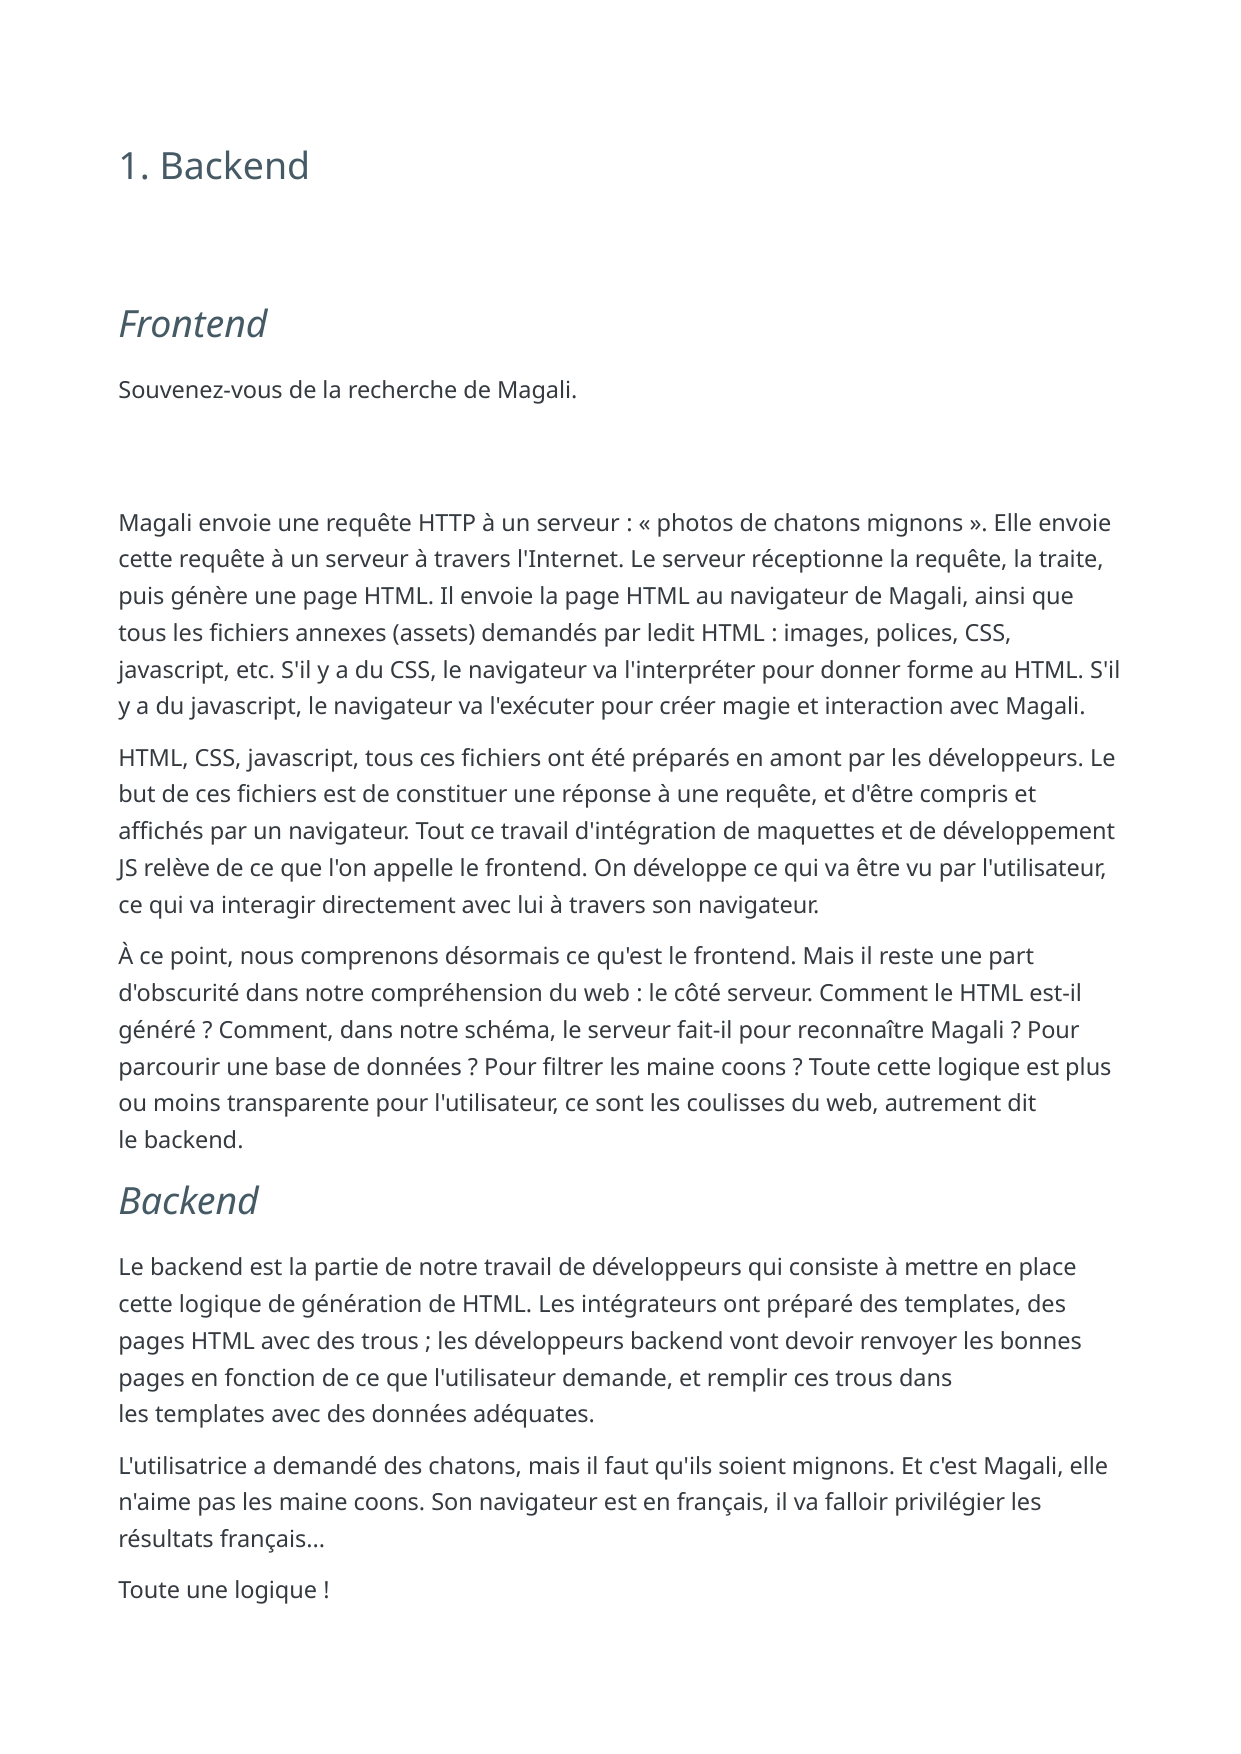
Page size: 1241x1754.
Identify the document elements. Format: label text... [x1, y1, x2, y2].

text Le backend est la partie de notre travail de développeurs qui consiste à mettre en place cette logique de génération de HTML. Les intégrateurs ont préparé des templates, des pages HTML avec des trous ; les développeurs backend vont devoir renvoyer les bonnes pages en fonction de ce que l'utilisateur demande, et remplir ces trous dans les templates avec des données adéquates. [118, 1251, 1122, 1429]
text Souvenez-vous de la recherche de Magali. [118, 373, 1122, 406]
subtitle Backend [118, 1175, 1122, 1226]
text L'utilisatrice a demandé des chatons, mais il faut qu'ils soient mignons. Et c'est Magali, elle n'aime pas les maine coons. Son navigateur est en français, il va falloir privilégier les résultats français... [118, 1449, 1122, 1554]
text À ce point, nous comprenons désormais ce qu'est le frontend. Mais il reste une part d'obscurité dans notre compréhension du web : le côté serveur. Comment le HTML est-il généré ? Comment, dans notre schéma, le serveur fait-il pour reconnaître Magali ? Pour parcourir une base de données ? Pour filtrer les maine coons ? Toute cette logique est plus ou moins transparente pour l'utilisateur, ce sont les coulisses du web, autrement dit le backend. [118, 939, 1122, 1155]
subtitle 1. Backend [118, 139, 1122, 190]
text Toute une logique ! [118, 1574, 1122, 1606]
subtitle Frontend [118, 298, 1122, 349]
text Magali envoie une requête HTTP à un serveur : « photos de chatons mignons ». Elle envoie cette requête à un serveur à travers l'Internet. Le serveur réceptionne la requête, la traite, puis génère une page HTML. Il envoie la page HTML au navigateur de Magali, ainsi que tous les fichiers annexes (assets) demandés par ledit HTML : images, polices, CSS, javascript, etc. S'il y a du CSS, le navigateur va l'interpréter pour donner forme au HTML. S'il y a du javascript, le navigateur va l'exécuter pour créer magie et interaction avec Magali. [118, 506, 1122, 722]
text HTML, CSS, javascript, tous ces fichiers ont été préparés en amont par les développeurs. Le but de ces fichiers est de constituer une réponse à une requête, et d'être compris et affichés par un navigateur. Tout ce travail d'intégration de maquettes et de développement JS relève de ce que l'on appelle le frontend. On développe ce qui va être vu par l'utilisateur, ce qui va interagir directement avec lui à travers son navigateur. [118, 741, 1122, 920]
